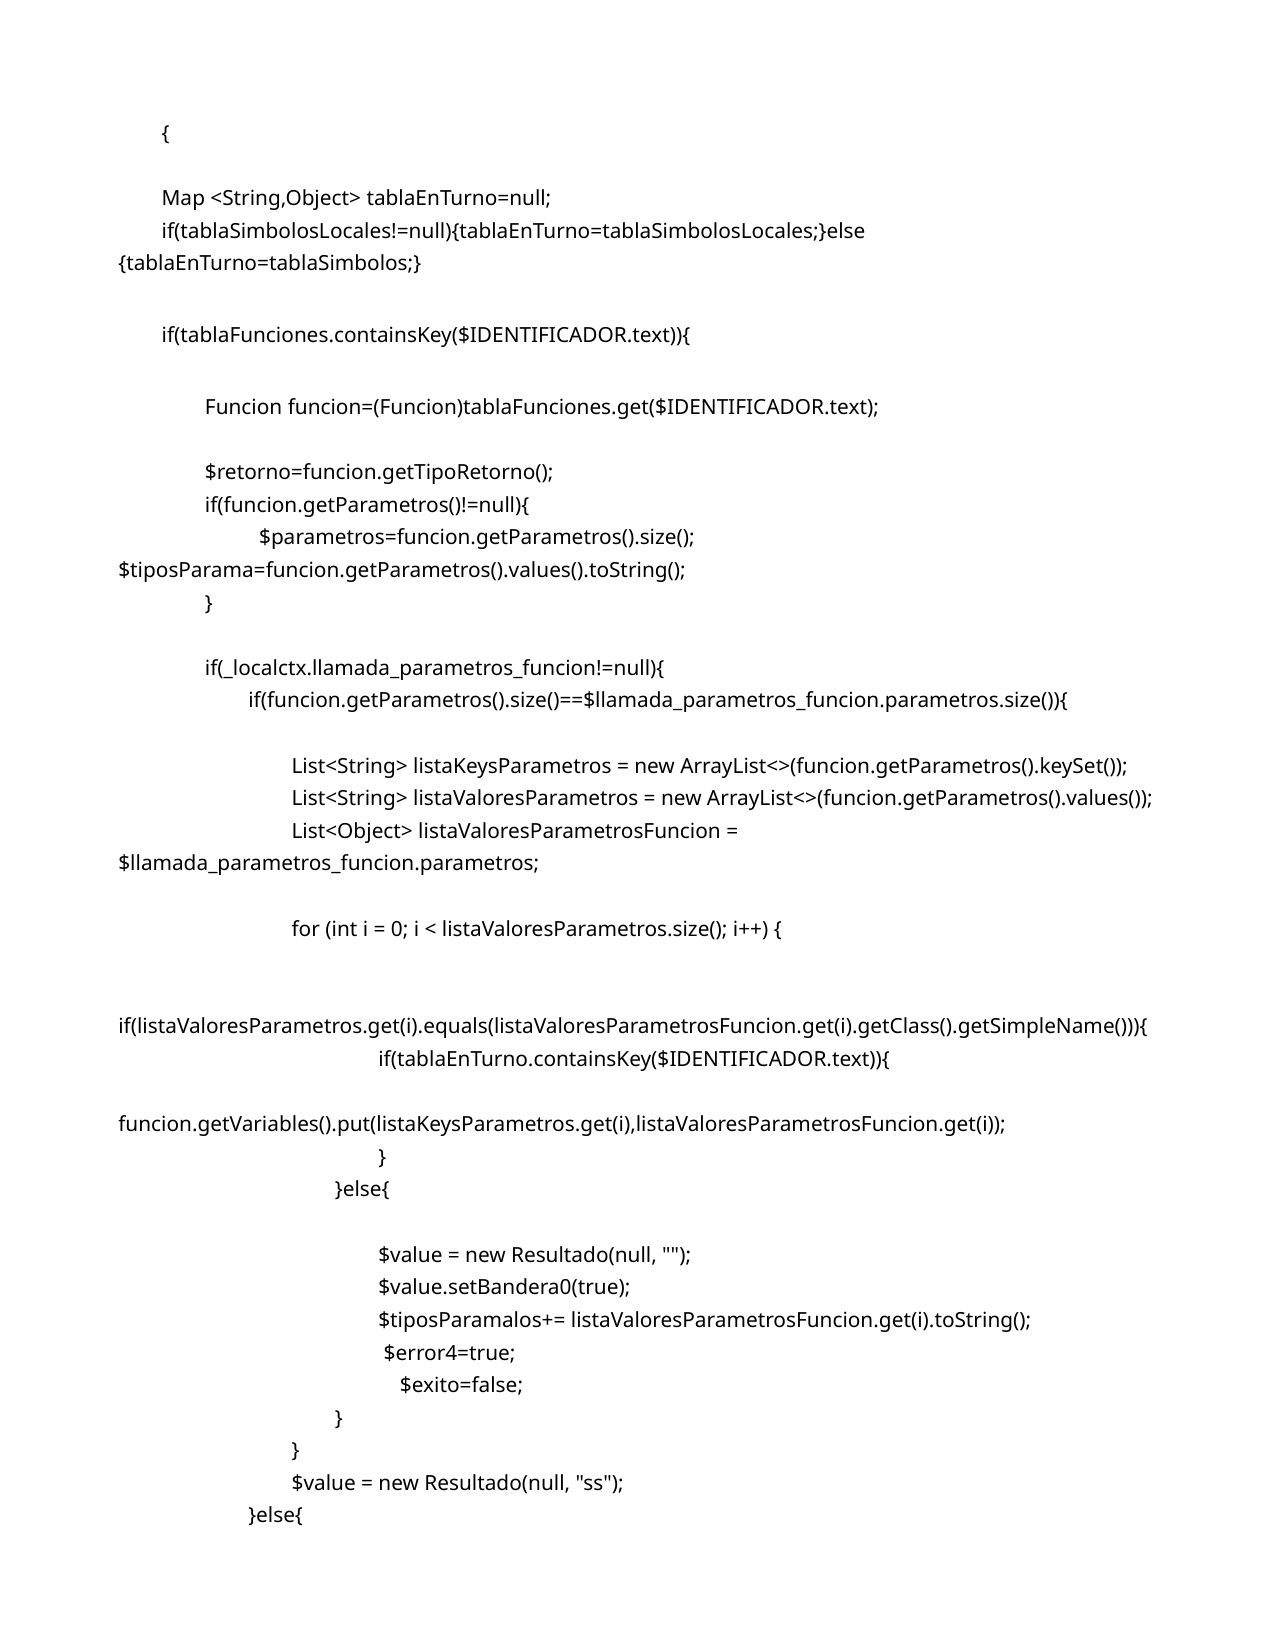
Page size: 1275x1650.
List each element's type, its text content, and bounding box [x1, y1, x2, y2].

text $error4=true; [118, 1338, 1157, 1366]
text if(_localctx.llamada_parametros_funcion!=null){ [118, 653, 1157, 681]
text } [118, 588, 1157, 616]
text List<Object> listaValoresParametrosFuncion = $llamada_parametros_funcion.parametros; [118, 816, 1157, 877]
text List<String> listaKeysParametros = new ArrayList<>(funcion.getParametros().keySet()); [118, 751, 1157, 779]
text if(funcion.getParametros().size()==$llamada_parametros_funcion.parametros.size()){ [118, 686, 1157, 714]
text if(tablaEnTurno.containsKey($IDENTIFICADOR.text)){ [118, 1044, 1157, 1073]
text } [118, 1403, 1157, 1431]
text if(tablaFunciones.containsKey($IDENTIFICADOR.text)){ [118, 320, 1157, 349]
text for (int i = 0; i < listaValoresParametros.size(); i++) { [118, 914, 1157, 942]
text $value = new Resultado(null, ""); [118, 1240, 1157, 1268]
text $retorno=funcion.getTipoRetorno(); [118, 457, 1157, 486]
text Funcion funcion=(Funcion)tablaFunciones.get($IDENTIFICADOR.text); [118, 392, 1157, 421]
text $parametros=funcion.getParametros().size(); $tiposParama=funcion.getParametros().values().toString(); [118, 522, 1157, 583]
text }else{ [118, 1174, 1157, 1203]
text List<String> listaValoresParametros = new ArrayList<>(funcion.getParametros().values()); [118, 783, 1157, 812]
text Map <String,Object> tablaEnTurno=null; [118, 183, 1157, 212]
text if(tablaSimbolosLocales!=null){tablaEnTurno=tablaSimbolosLocales;}else {tablaEnTurno=tablaSimbolos;} [118, 216, 1157, 277]
text $tiposParamalos+= listaValoresParametrosFuncion.get(i).toString(); [118, 1305, 1157, 1333]
text }else{ [118, 1501, 1157, 1529]
text if(funcion.getParametros()!=null){ [118, 490, 1157, 518]
text $value.setBandera0(true); [118, 1272, 1157, 1301]
text funcion.getVariables().put(listaKeysParametros.get(i),listaValoresParametrosFuncion.get(i)); [118, 1077, 1157, 1138]
text } [118, 1435, 1157, 1464]
text $value = new Resultado(null, "ss"); [118, 1468, 1157, 1496]
text } [118, 1142, 1157, 1170]
text { [118, 118, 1157, 147]
text if(listaValoresParametros.get(i).equals(listaValoresParametrosFuncion.get(i).getClass().getSimpleName())){ [118, 979, 1157, 1040]
text $exito=false; [118, 1370, 1157, 1399]
